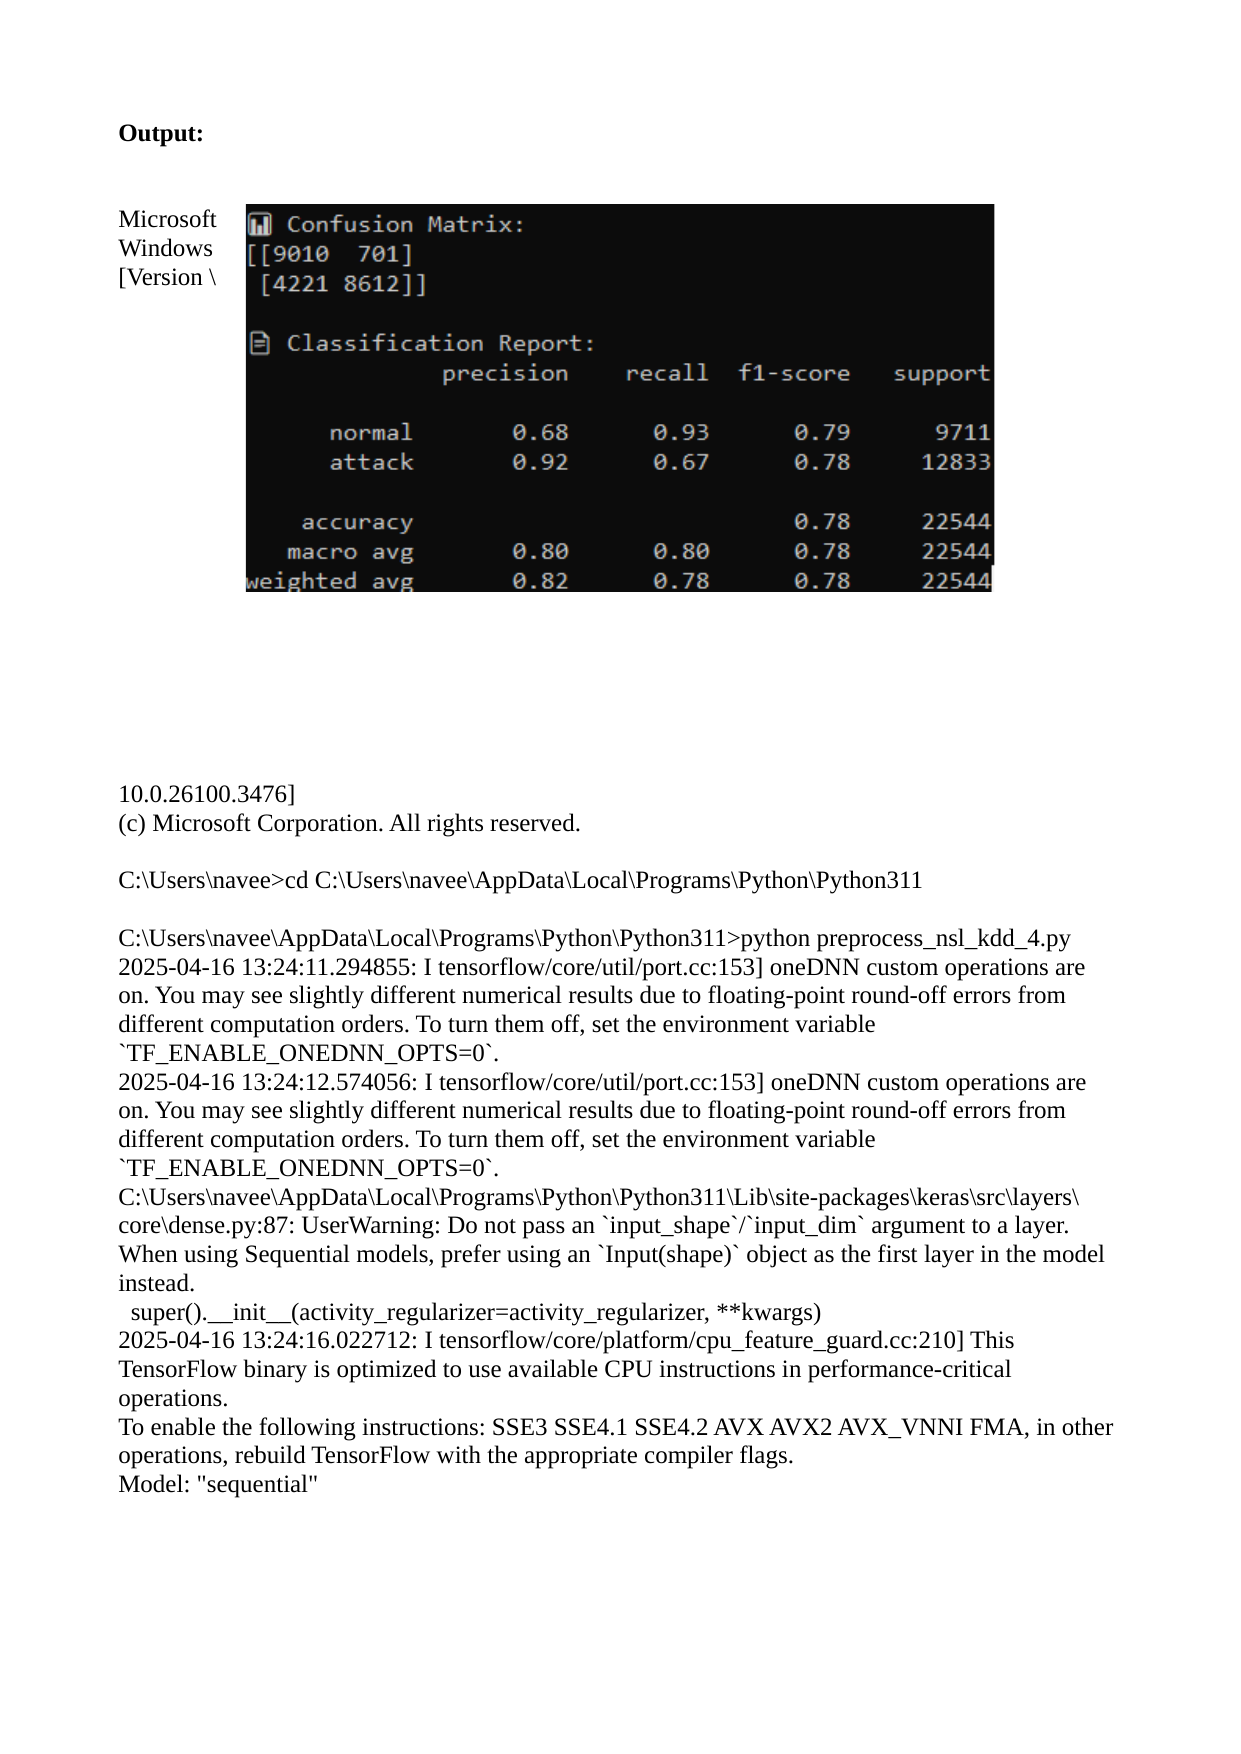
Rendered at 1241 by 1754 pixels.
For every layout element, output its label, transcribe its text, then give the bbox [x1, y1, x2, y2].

text 10.0.26100.3476] [118, 779, 1122, 808]
text C:\Users\navee>cd C:\Users\navee\AppData\Local\Programs\Python\Python311 [118, 866, 1122, 894]
text 2025-04-16 13:24:12.574056: I tensorflow/core/util/port.cc:153] oneDNN custom operations are on. You may see slightly different numerical results due to floating-point round-off errors from different computation orders. To turn them off, set the environment variable `TF_ENABLE_ONEDNN_OPTS=0`. [118, 1067, 1122, 1182]
text To enable the following instructions: SSE3 SSE4.1 SSE4.2 AVX AVX2 AVX_VNNI FMA, in other operations, rebuild TensorFlow with the appropriate compiler flags. [118, 1412, 1122, 1469]
text C:\Users\navee\AppData\Local\Programs\Python\Python311\Lib\site-packages\keras\src\layers\core\dense.py:87: UserWarning: Do not pass an `input_shape`/`input_dim` argument to a layer. When using Sequential models, prefer using an `Input(shape)` object as the first layer in the model instead. [118, 1182, 1122, 1297]
text 2025-04-16 13:24:11.294855: I tensorflow/core/util/port.cc:153] oneDNN custom operations are on. You may see slightly different numerical results due to floating-point round-off errors from different computation orders. To turn them off, set the environment variable `TF_ENABLE_ONEDNN_OPTS=0`. [118, 952, 1122, 1067]
text Model: "sequential" [118, 1469, 1122, 1498]
text super().__init__(activity_regularizer=activity_regularizer, **kwargs) [118, 1297, 1122, 1326]
text 2025-04-16 13:24:16.022712: I tensorflow/core/platform/cpu_feature_guard.cc:210] This TensorFlow binary is optimized to use available CPU instructions in performance-critical operations. [118, 1326, 1122, 1412]
picture [245, 204, 995, 592]
text [995, 204, 1122, 291]
text (c) Microsoft Corporation. All rights reserved. [118, 808, 1122, 837]
text Microsoft Windows [Version \ [118, 204, 245, 291]
text Output: [118, 118, 1122, 176]
text C:\Users\navee\AppData\Local\Programs\Python\Python311>python preprocess_nsl_kdd_4.py [118, 923, 1122, 952]
